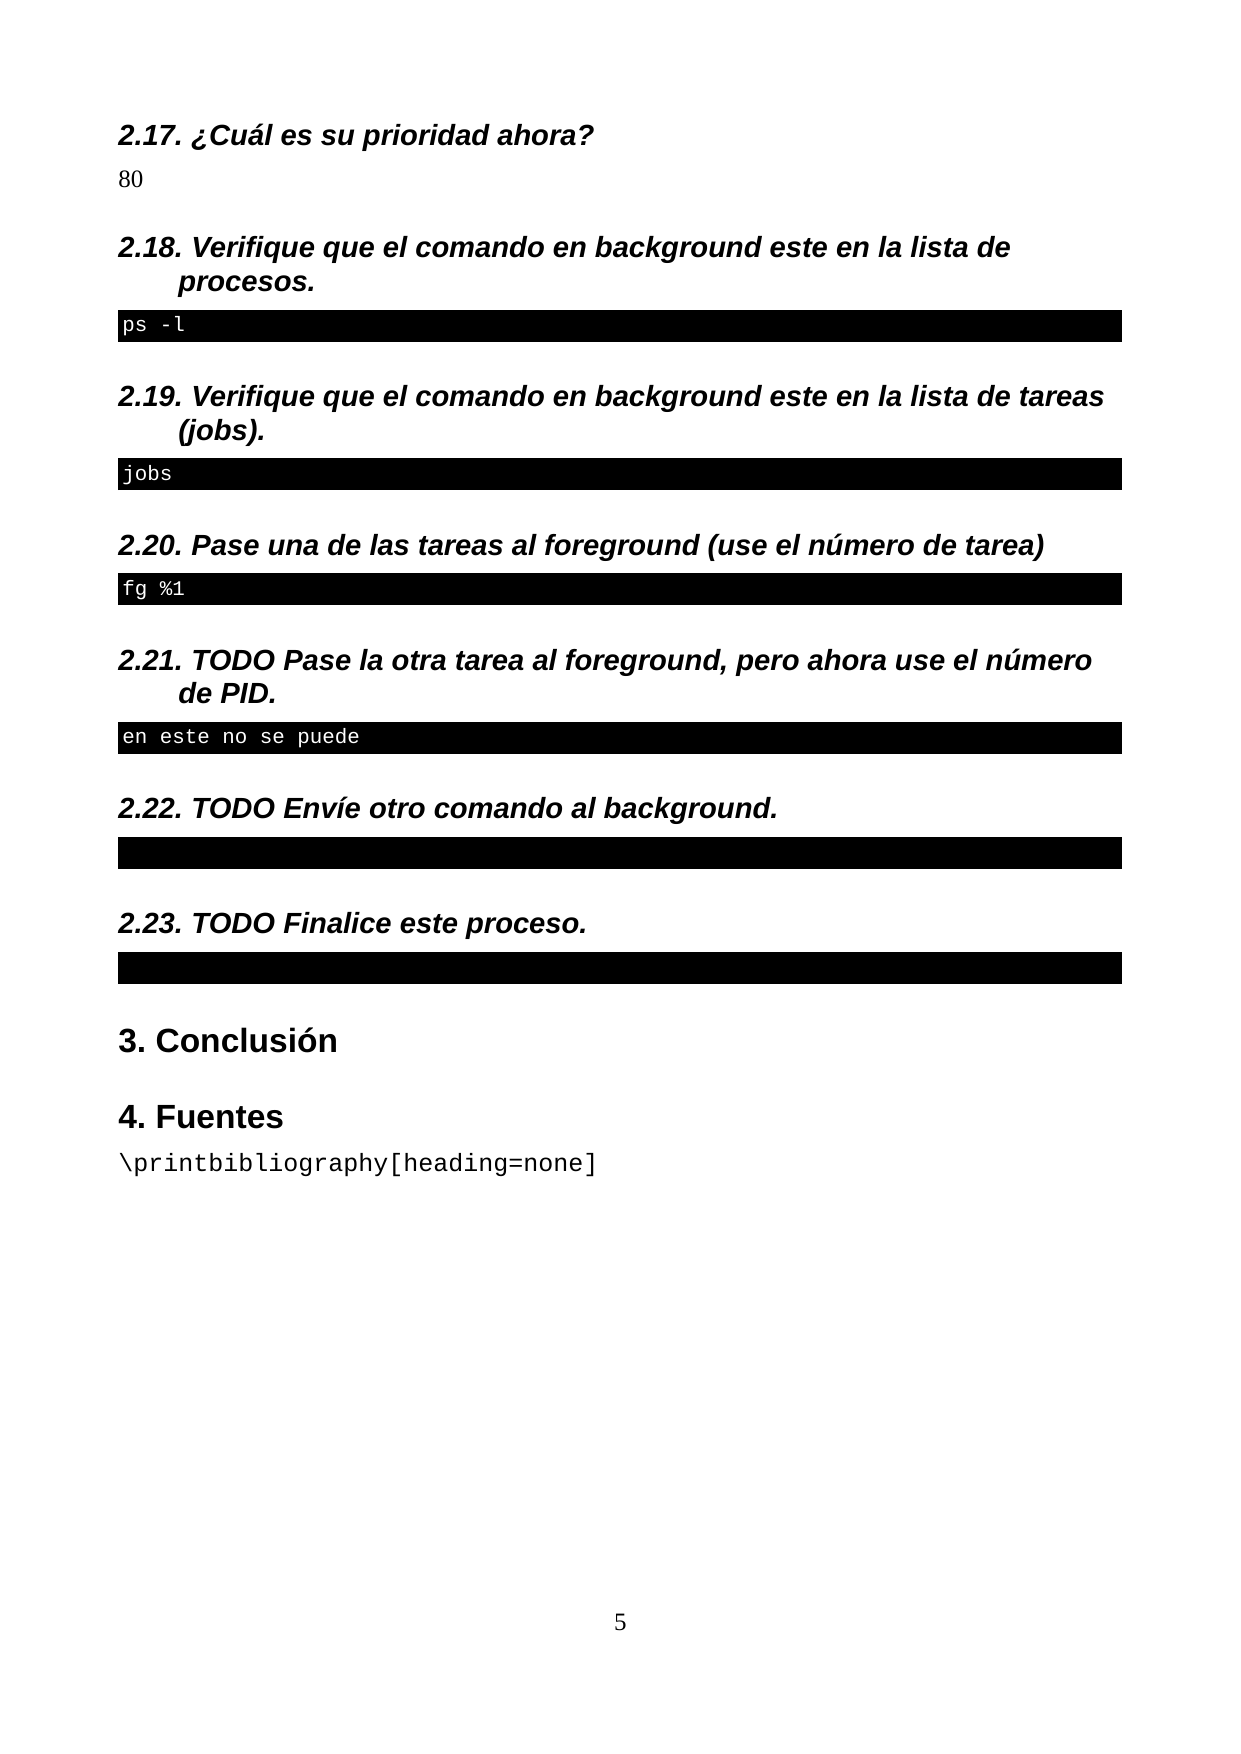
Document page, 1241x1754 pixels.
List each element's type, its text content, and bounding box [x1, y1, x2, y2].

text fg %1 [119, 575, 1121, 604]
subtitle TODO Finalice este proceso. [118, 906, 1122, 939]
subtitle TODO Pase la otra tarea al foreground, pero ahora use el número de PID. [118, 642, 1122, 709]
subtitle ¿Cuál es su prioridad ahora? [118, 118, 1122, 152]
subtitle Fuentes [118, 1097, 1122, 1136]
text \printbibliography[heading=none] [118, 1148, 1122, 1179]
text en este no se puede [119, 723, 1121, 753]
subtitle TODO Envíe otro comando al background. [118, 791, 1122, 824]
subtitle Conclusión [118, 1021, 1122, 1060]
subtitle Verifique que el comando en background este en la lista de procesos. [118, 230, 1122, 297]
subtitle Pase una de las tareas al foreground (use el número de tarea) [118, 527, 1122, 561]
text jobs [119, 460, 1121, 489]
text ps -l [119, 311, 1121, 341]
subtitle Verifique que el comando en background este en la lista de tareas (jobs). [118, 379, 1122, 446]
text 80 [118, 164, 1122, 193]
